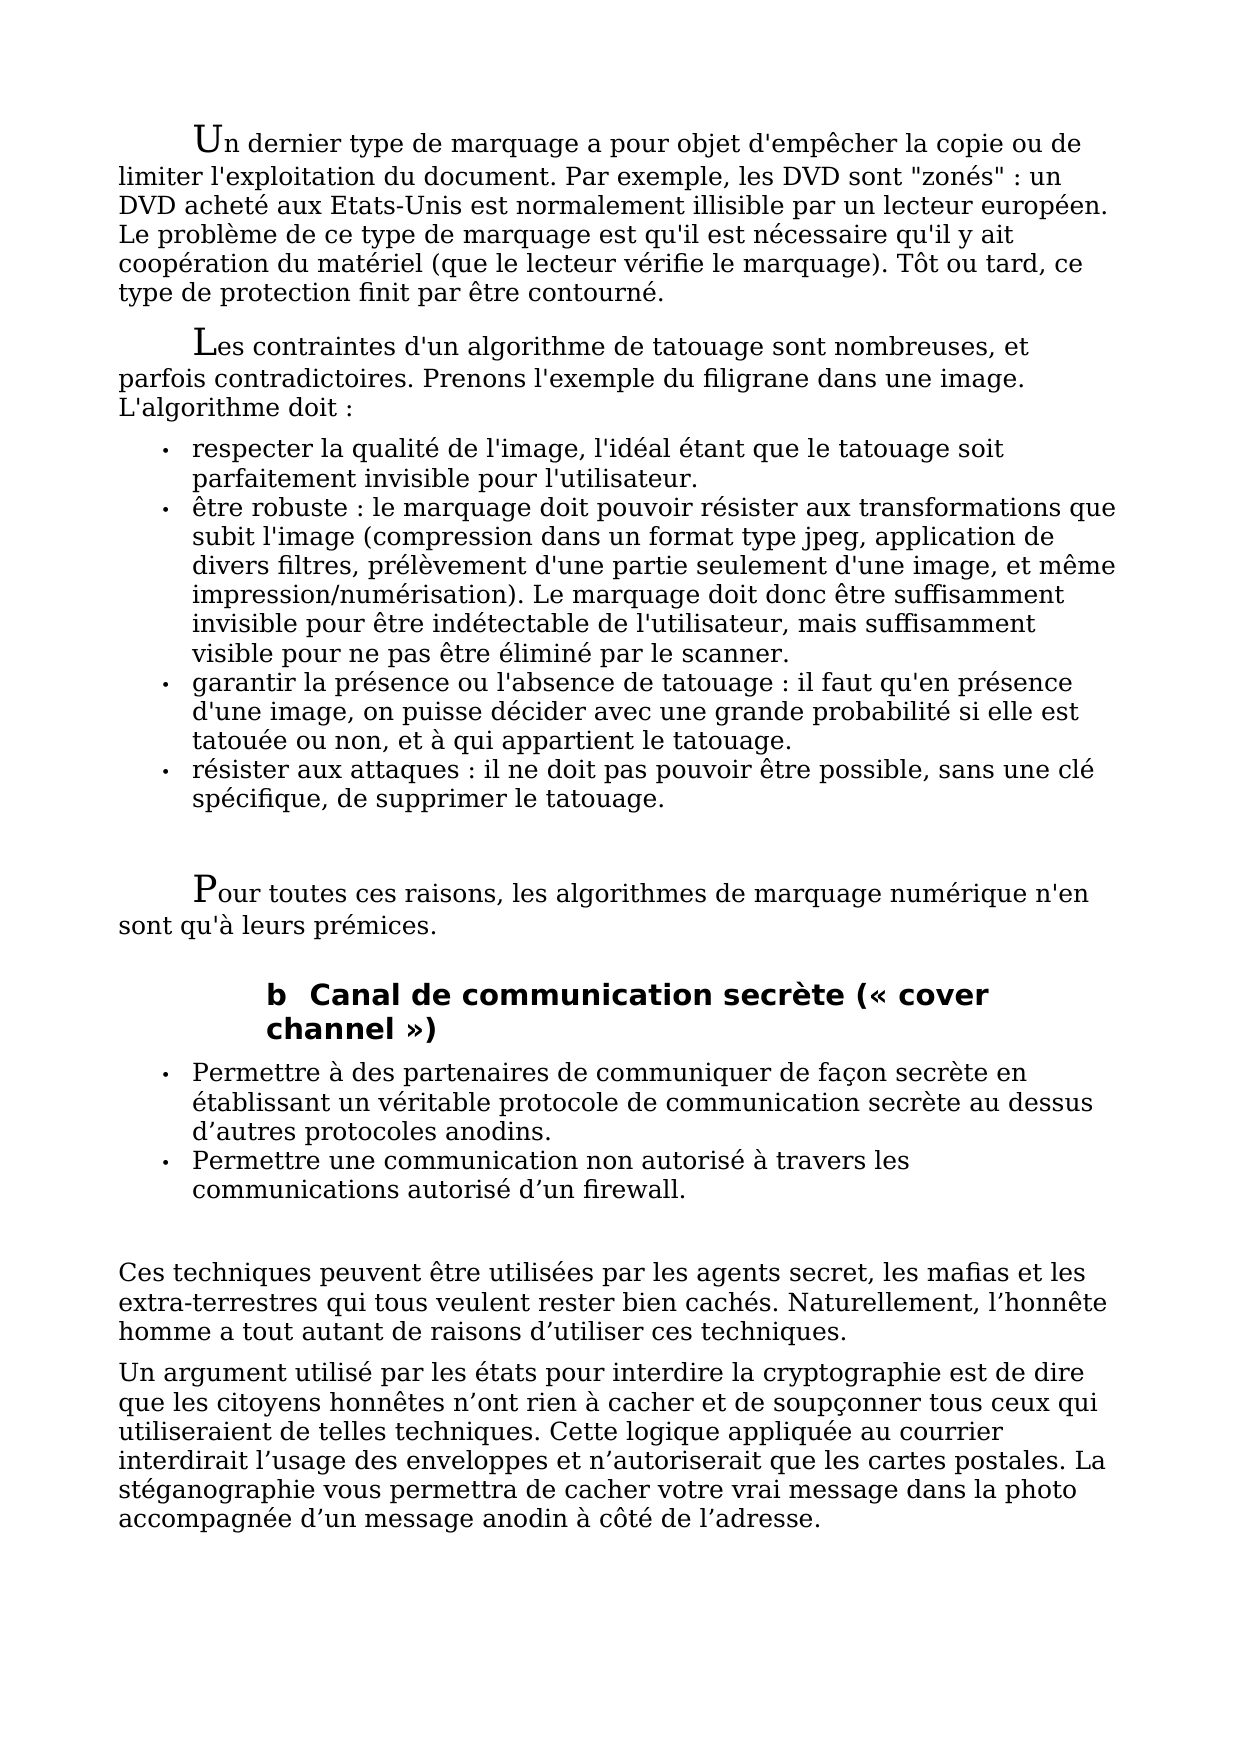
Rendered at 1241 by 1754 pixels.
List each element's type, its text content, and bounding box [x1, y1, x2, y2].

text Un argument utilisé par les états pour interdire la cryptographie est de dire que les citoyens honnêtes n’ont rien à cacher et de soupçonner tous ceux qui utiliseraient de telles techniques. Cette logique appliquée au courrier interdirait l’usage des enveloppes et n’autoriserait que les cartes postales. La stéganographie vous permettra de cacher votre vrai message dans la photo accompagnée d’un message anodin à côté de l’adresse. [118, 1359, 1122, 1534]
list résister aux attaques : il ne doit pas pouvoir être possible, sans une clé spécifique, de supprimer le tatouage. [162, 755, 1122, 814]
text Un dernier type de marquage a pour objet d'empêcher la copie ou de limiter l'exploitation du document. Par exemple, les DVD sont "zonés" : un DVD acheté aux Etats-Unis est normalement illisible par un lecteur européen. Le problème de ce type de marquage est qu'il est nécessaire qu'il y ait coopération du matériel (que le lecteur vérifie le marquage). Tôt ou tard, ce type de protection finit par être contourné. [118, 118, 1122, 308]
text Ces techniques peuvent être utilisées par les agents secret, les mafias et les extra-terrestres qui tous veulent rester bien cachés. Naturellement, l’honnête homme a tout autant de raisons d’utiliser ces techniques. [118, 1259, 1122, 1346]
list être robuste : le marquage doit pouvoir résister aux transformations que subit l'image (compression dans un format type jpeg, application de divers filtres, prélèvement d'une partie seulement d'une image, et même impression/numérisation). Le marquage doit donc être suffisamment invisible pour être indétectable de l'utilisateur, mais suffisamment visible pour ne pas être éliminé par le scanner. [162, 493, 1122, 668]
text Les contraintes d'un algorithme de tatouage sont nombreuses, et parfois contradictoires. Prenons l'exemple du filigrane dans une image. L'algorithme doit : [118, 320, 1122, 422]
text Pour toutes ces raisons, les algorithmes de marquage numérique n'en sont qu'à leurs prémices. [118, 868, 1122, 941]
list Permettre à des partenaires de communiquer de façon secrète en établissant un véritable protocole de communication secrète au dessus d’autres protocoles anodins. [162, 1059, 1122, 1146]
list respecter la qualité de l'image, l'idéal étant que le tatouage soit parfaitement invisible pour l'utilisateur. [162, 434, 1122, 493]
list garantir la présence ou l'absence de tatouage : il faut qu'en présence d'une image, on puisse décider avec une grande probabilité si elle est tatouée ou non, et à qui appartient le tatouage. [162, 668, 1122, 755]
subtitle Canal de communication secrète (« cover channel ») [266, 978, 1122, 1046]
list Permettre une communication non autorisé à travers les communications autorisé d’un firewall. [162, 1146, 1122, 1204]
